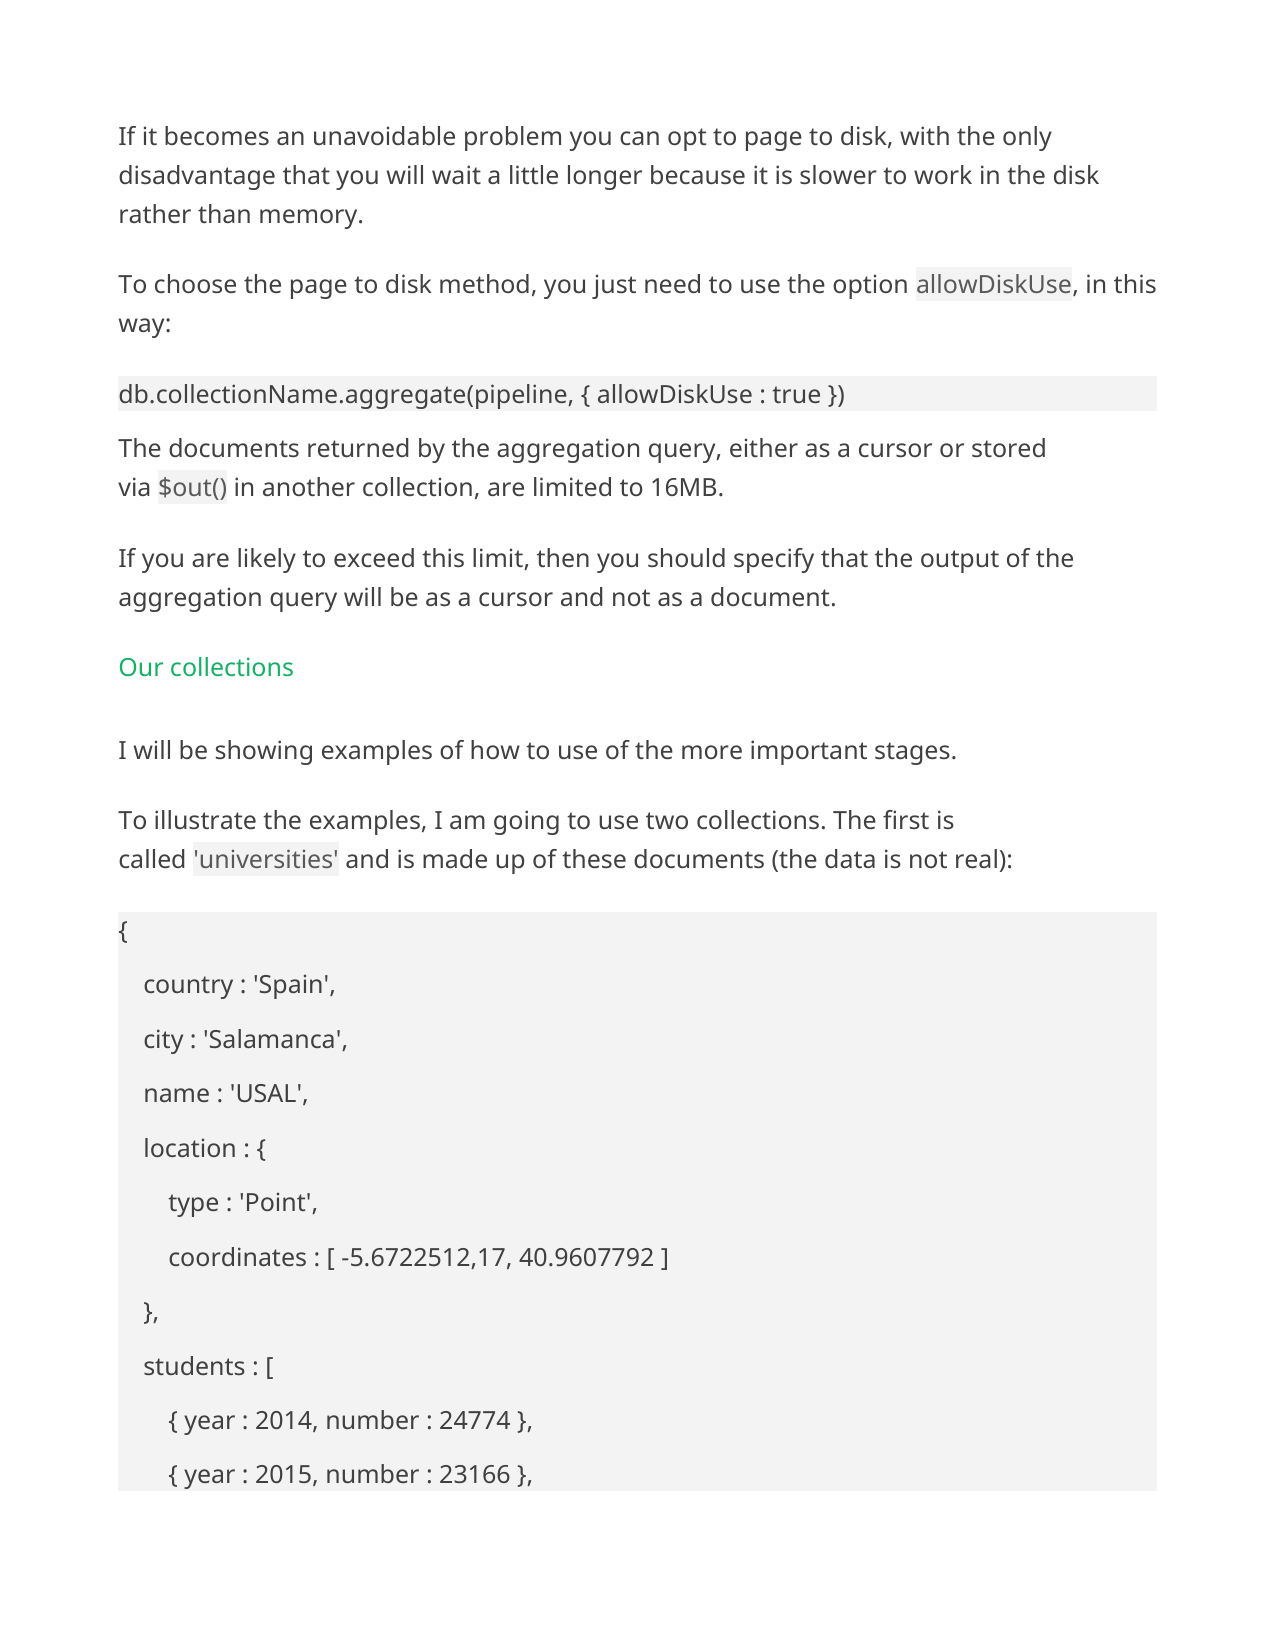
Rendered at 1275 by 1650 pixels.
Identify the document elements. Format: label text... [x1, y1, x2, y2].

text If you are likely to exceed this limit, then you should specify that the output of the aggregation query will be as a cursor and not as a document. [118, 541, 1157, 614]
text To illustrate the examples, I am going to use two collections. The first is called 'universities' and is made up of these documents (the data is not real): [118, 803, 1157, 876]
text name : 'USAL', [118, 1076, 1157, 1110]
text { year : 2015, number : 23166 }, [118, 1457, 1157, 1491]
text location : { [118, 1130, 1157, 1164]
text country : 'Spain', [118, 967, 1157, 1001]
text { [118, 912, 1157, 946]
text db.collectionName.aggregate(pipeline, { allowDiskUse : true }) [118, 376, 1157, 411]
text The documents returned by the aggregation query, either as a cursor or stored via $out() in another collection, are limited to 16MB. [118, 431, 1157, 504]
text { year : 2014, number : 24774 }, [118, 1403, 1157, 1437]
subtitle Our collections [118, 650, 1157, 684]
text type : 'Point', [118, 1185, 1157, 1219]
text To choose the page to disk method, you just need to use the option allowDiskUse, in this way: [118, 267, 1157, 340]
text If it becomes an unavoidable problem you can opt to page to disk, with the only disadvantage that you will wait a little longer because it is slower to work in the disk rather than memory. [118, 118, 1157, 231]
text }, [118, 1294, 1157, 1328]
text coordinates : [ -5.6722512,17, 40.9607792 ] [118, 1239, 1157, 1273]
text students : [ [118, 1348, 1157, 1382]
text city : 'Salamanca', [118, 1021, 1157, 1055]
text I will be showing examples of how to use of the more important stages. [118, 732, 1157, 766]
